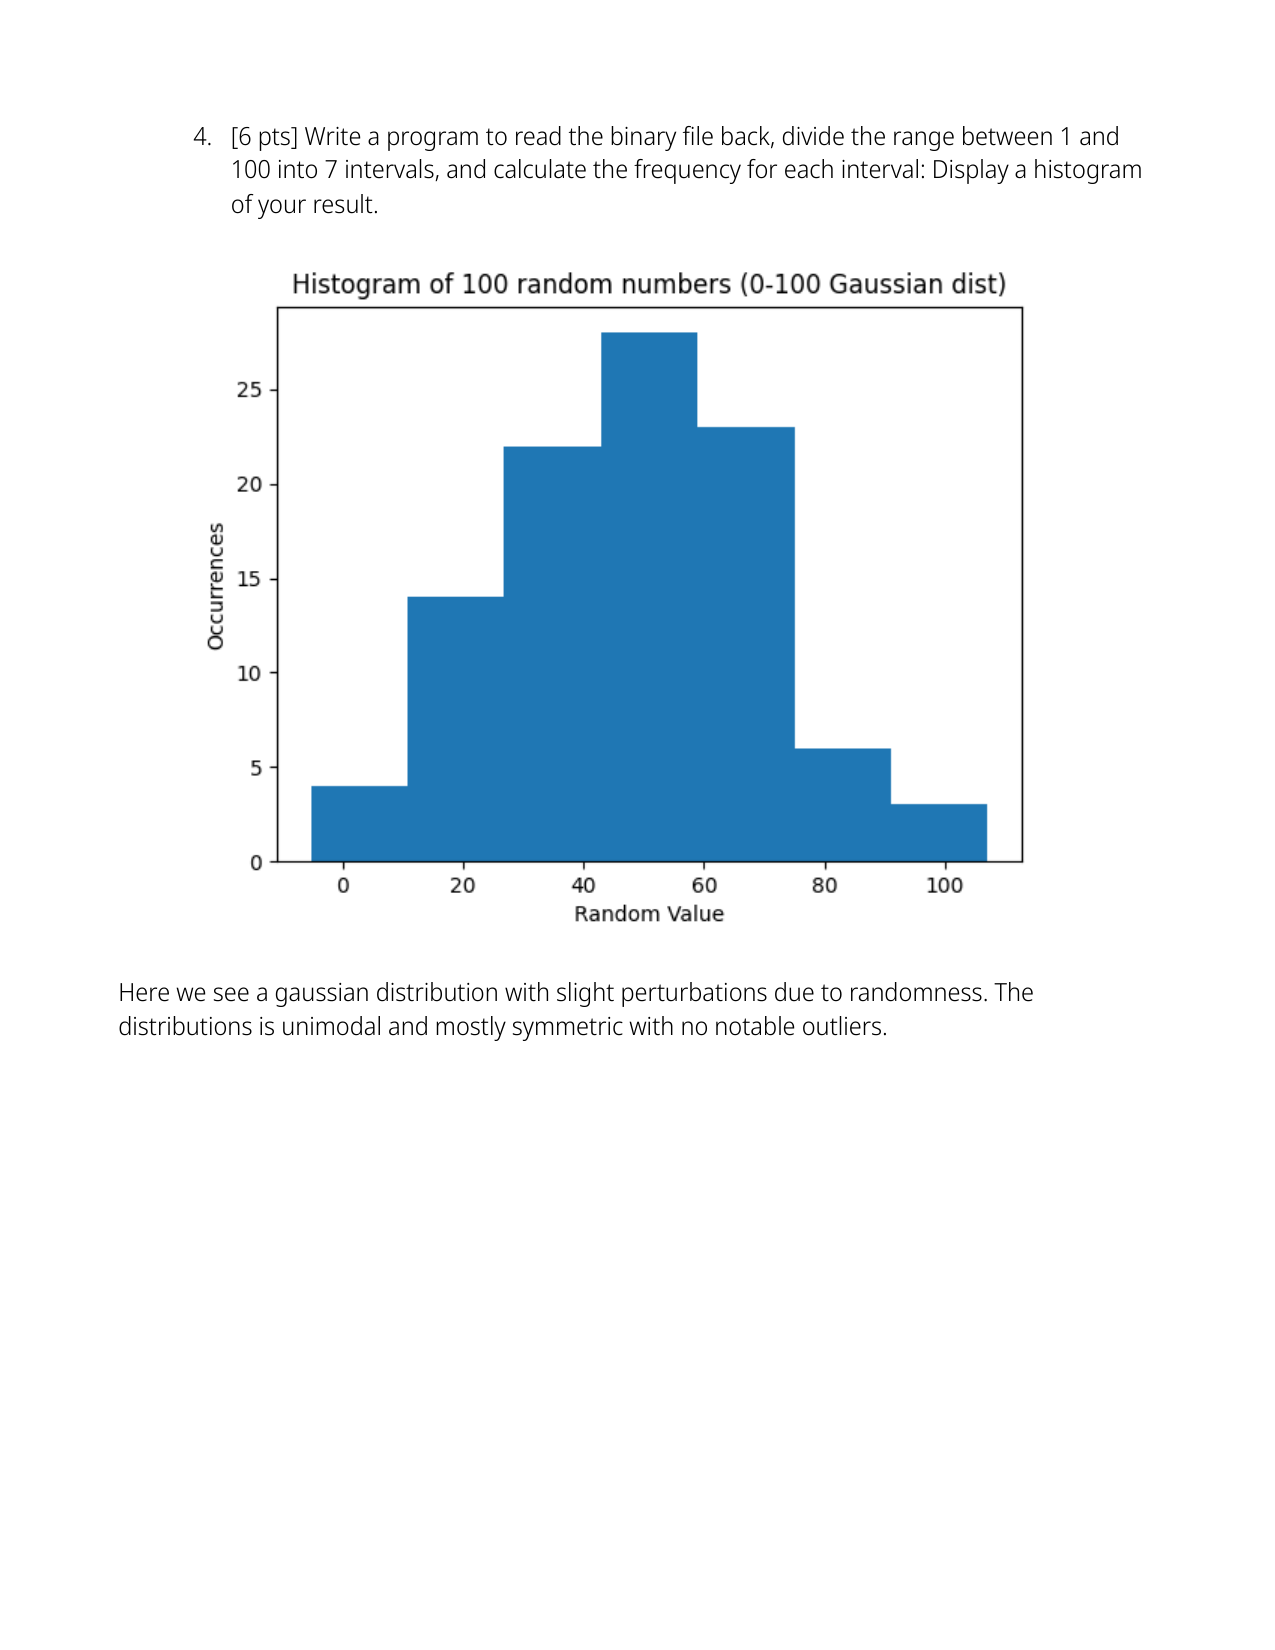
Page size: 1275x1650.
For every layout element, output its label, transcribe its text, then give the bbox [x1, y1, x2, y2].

text Here we see a gaussian distribution with slight perturbations due to randomness. The distributions is unimodal and mostly symmetric with no notable outliers. [118, 974, 1157, 1042]
picture [157, 220, 1118, 941]
list [6 pts] Write a program to read the binary file back, divide the range between 1 and 100 into 7 intervals, and calculate the frequency for each interval: Display a histogram of your result. [193, 118, 1157, 220]
